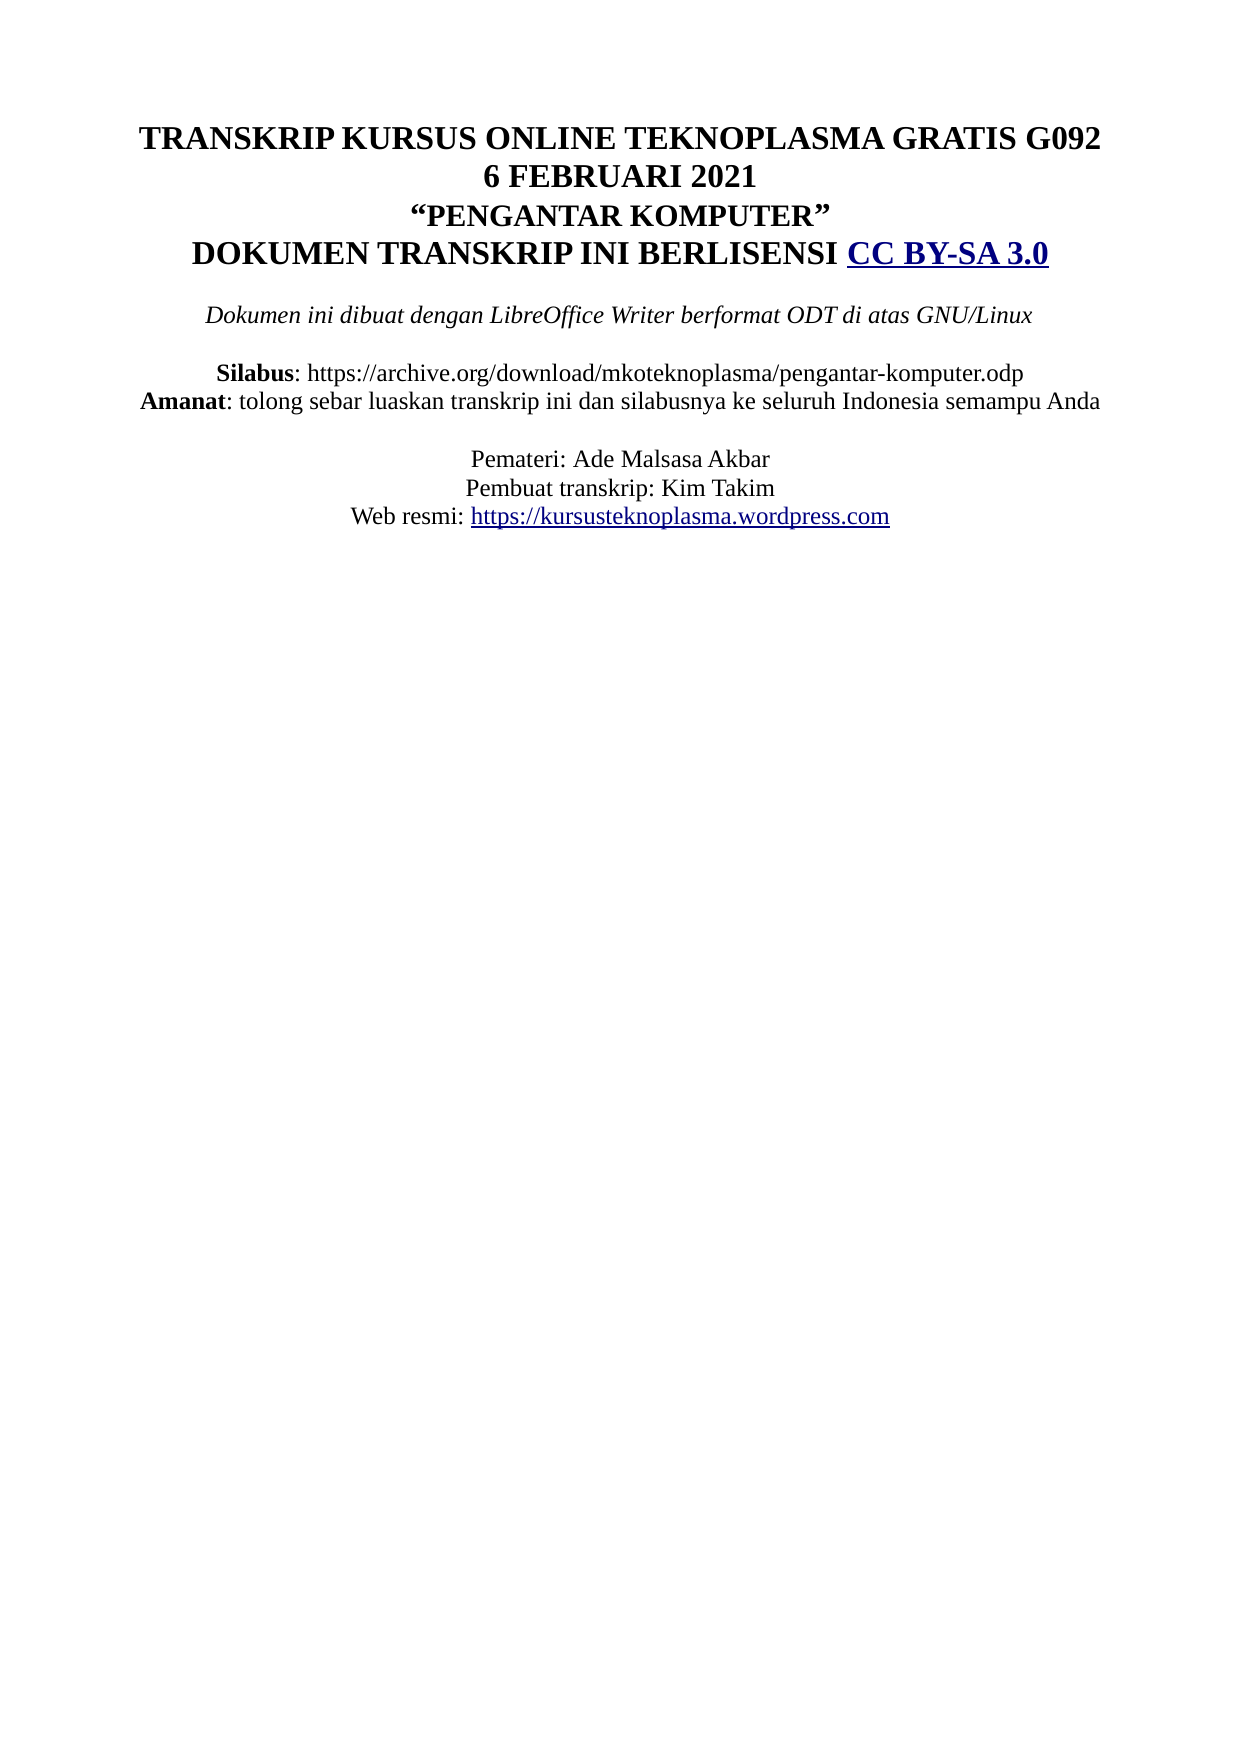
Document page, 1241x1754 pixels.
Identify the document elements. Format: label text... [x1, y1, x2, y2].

text Pembuat transkrip: Kim Takim [118, 473, 1122, 501]
text Web resmi: https://kursusteknoplasma.wordpress.com [118, 501, 1122, 530]
text Dokumen ini dibuat dengan LibreOffice Writer berformat ODT di atas GNU/Linux [118, 300, 1122, 329]
text “PENGANTAR KOMPUTER” [118, 195, 1122, 233]
text DOKUMEN TRANSKRIP INI BERLISENSI CC BY-SA 3.0 [118, 233, 1122, 271]
text Amanat: tolong sebar luaskan transkrip ini dan silabusnya ke seluruh Indonesia semampu Anda [118, 386, 1122, 415]
text TRANSKRIP KURSUS ONLINE TEKNOPLASMA GRATIS G092 [118, 118, 1122, 156]
text 6 FEBRUARI 2021 [118, 156, 1122, 195]
text Silabus: https://archive.org/download/mkoteknoplasma/pengantar-komputer.odp [118, 358, 1122, 386]
text Pemateri: Ade Malsasa Akbar [118, 444, 1122, 473]
